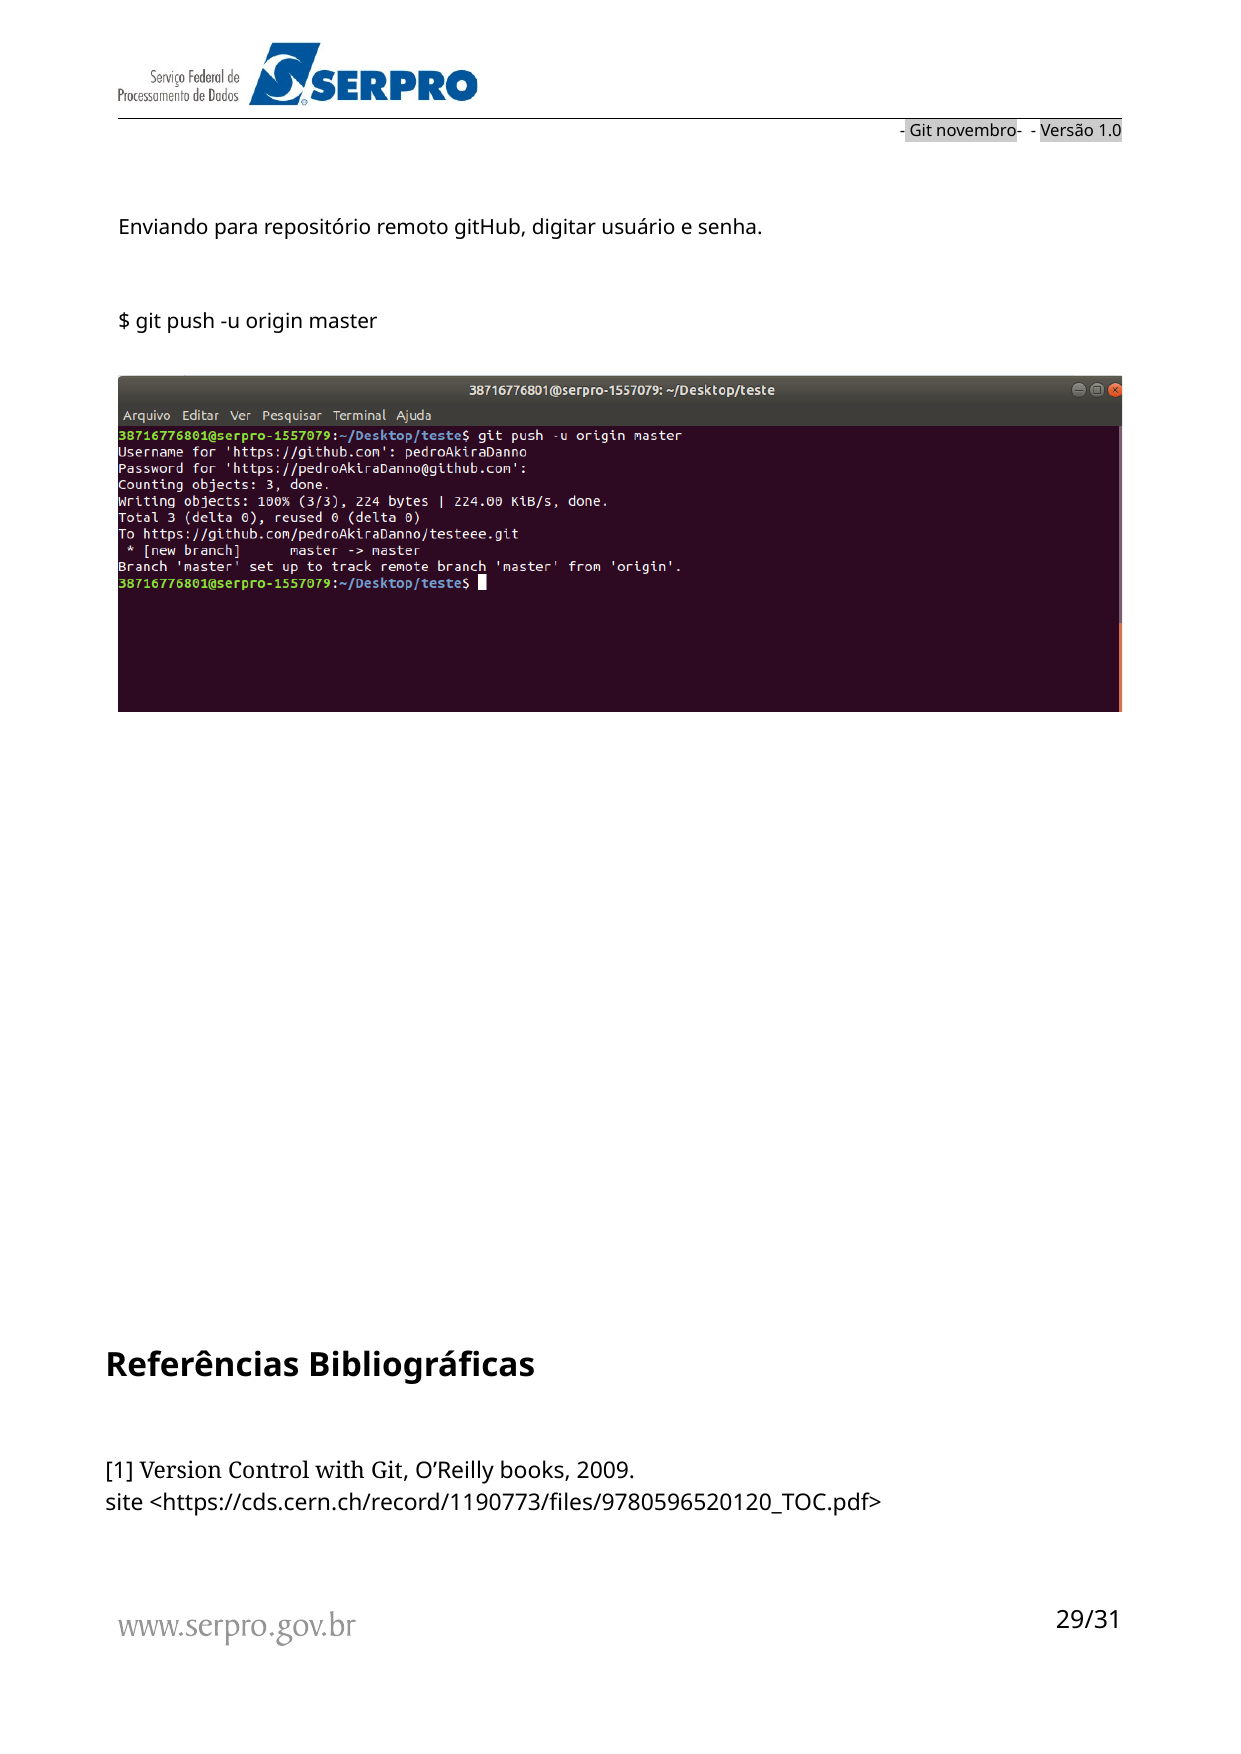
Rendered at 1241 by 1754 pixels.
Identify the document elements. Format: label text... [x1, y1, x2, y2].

text Enviando para repositório remoto gitHub, digitar usuário e senha. [118, 212, 1122, 241]
text site <https://cds.cern.ch/record/1190773/files/9780596520120_TOC.pdf> [105, 1486, 1122, 1517]
text [1] Version Control with Git, O’Reilly books, 2009. [105, 1454, 1122, 1486]
text $ git push -u origin master [118, 307, 1122, 335]
picture [118, 41, 478, 106]
picture [118, 375, 1123, 712]
text Referências Bibliográficas [105, 1341, 1122, 1386]
